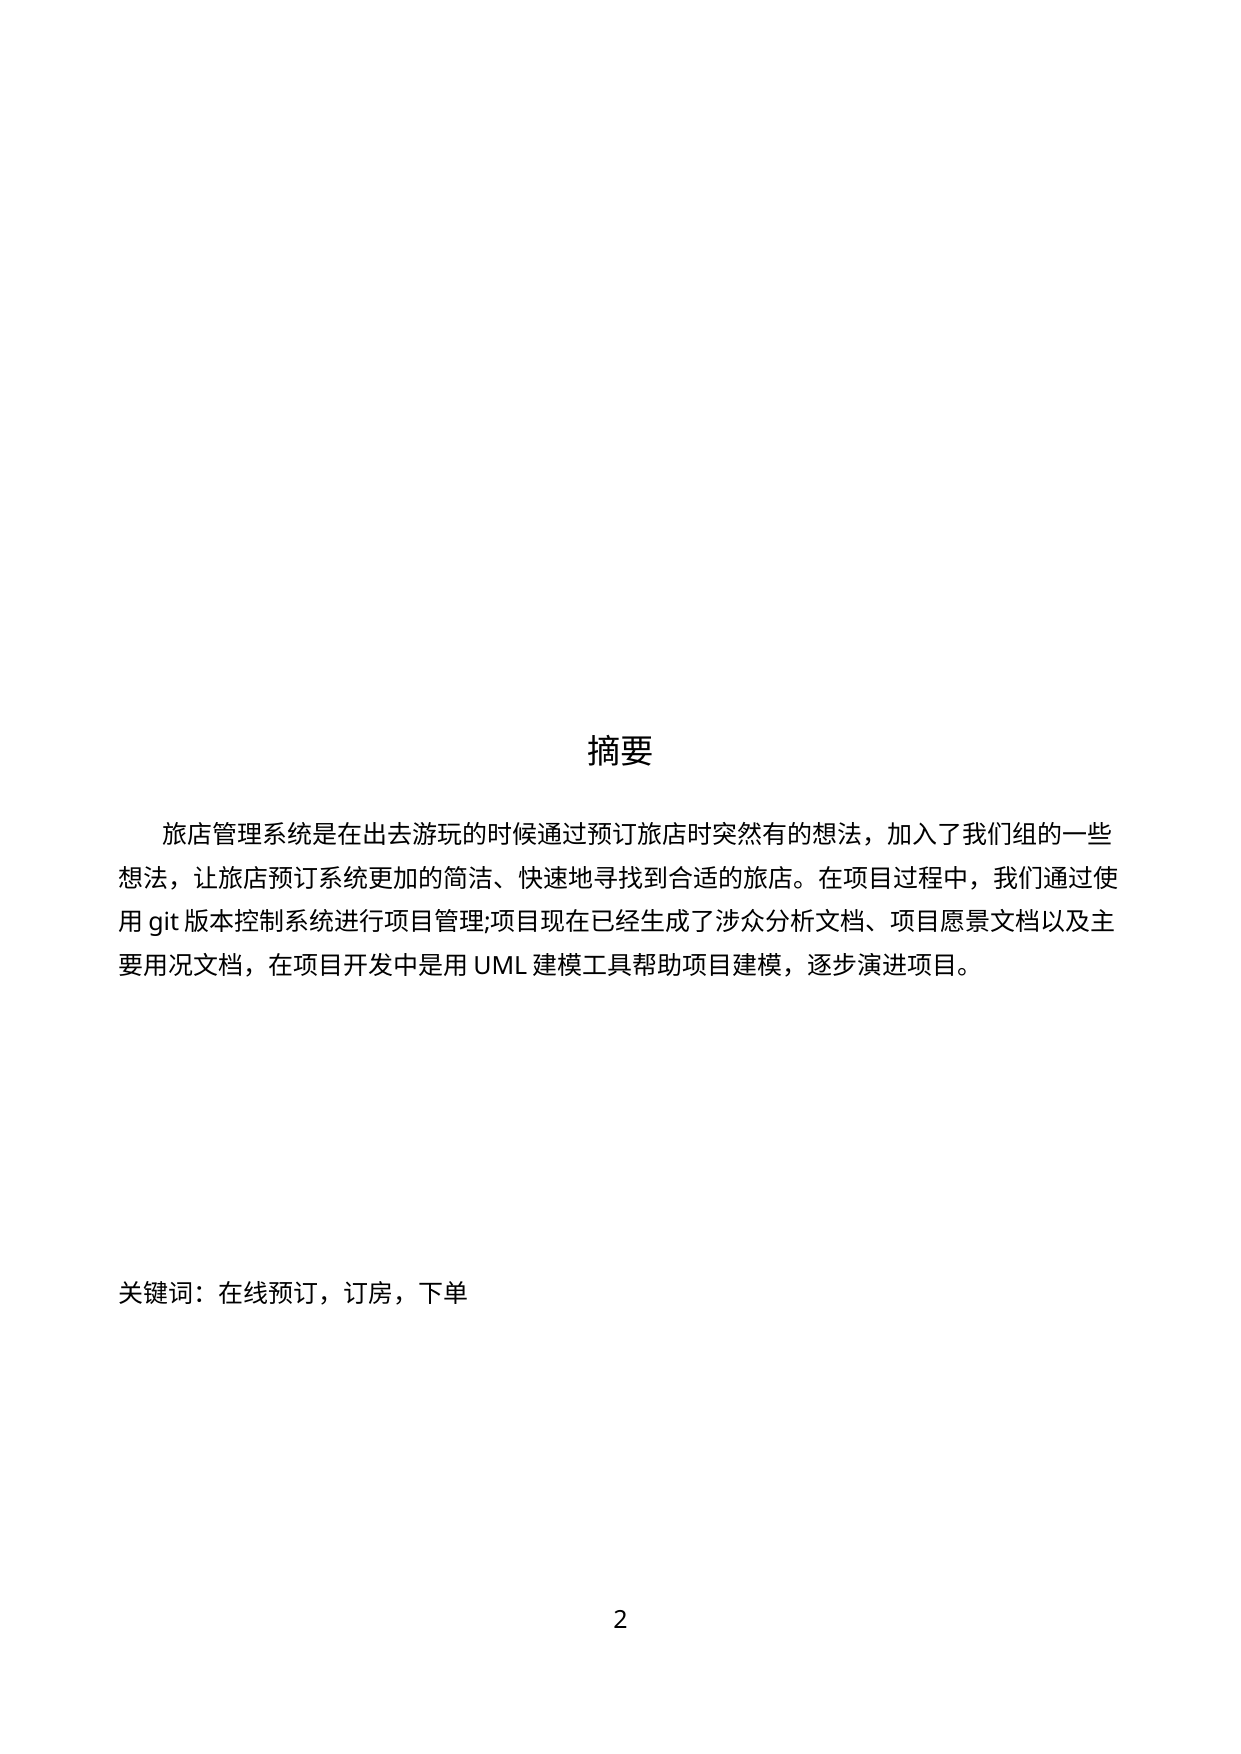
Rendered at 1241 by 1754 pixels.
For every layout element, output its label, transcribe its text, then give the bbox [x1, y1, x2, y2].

text 关键词：在线预订，订房，下单 [118, 1274, 1122, 1310]
text 旅店管理系统是在出去游玩的时候通过预订旅店时突然有的想法，加入了我们组的一些想法，让旅店预订系统更加的简洁、快速地寻找到合适的旅店。在项目过程中，我们通过使用git版本控制系统进行项目管理;项目现在已经生成了涉众分析文档、项目愿景文档以及主要用况文档，在项目开发中是用UML建模工具帮助项目建模，逐步演进项目。 [118, 815, 1122, 981]
subtitle 摘要 [118, 724, 1122, 773]
